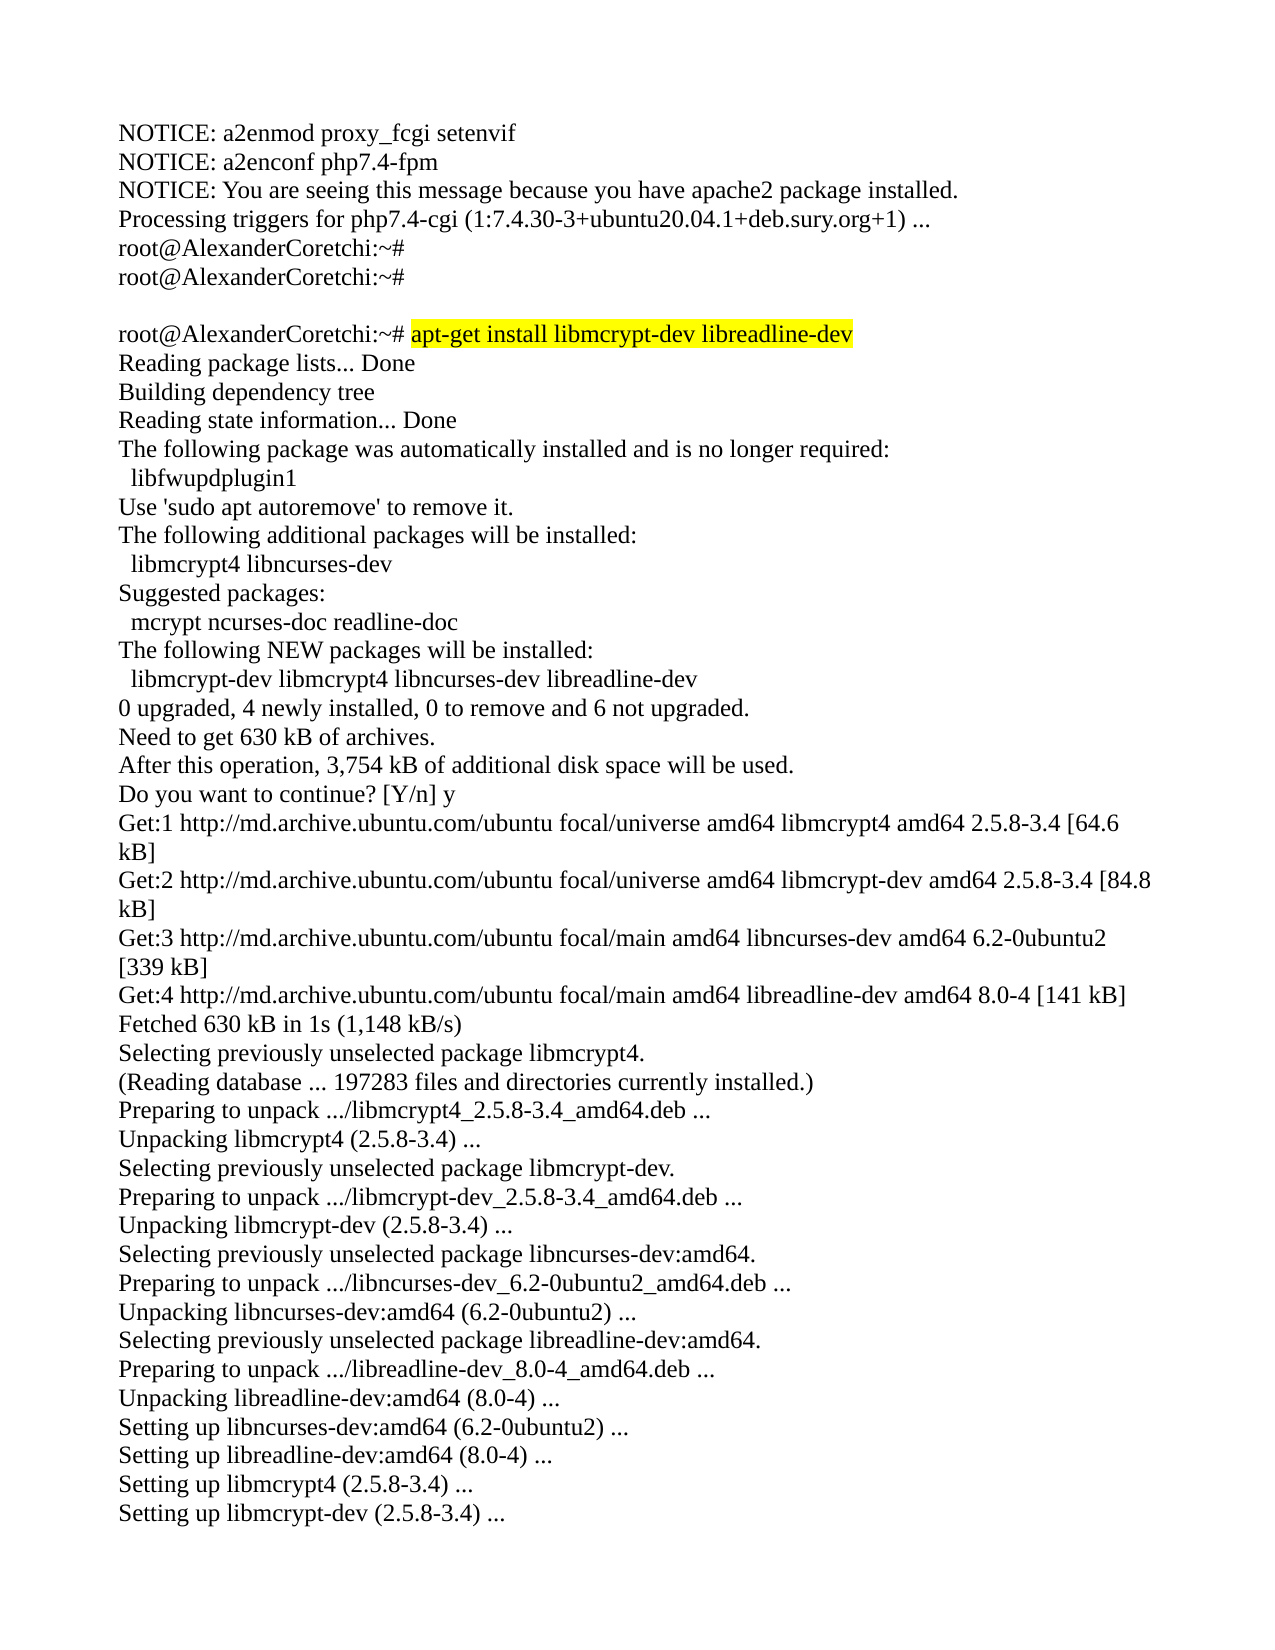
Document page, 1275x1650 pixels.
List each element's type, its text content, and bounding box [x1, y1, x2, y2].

text Preparing to unpack .../libmcrypt4_2.5.8-3.4_amd64.deb ... [118, 1096, 1157, 1124]
text libmcrypt-dev libmcrypt4 libncurses-dev libreadline-dev [118, 664, 1157, 693]
text NOTICE: a2enmod proxy_fcgi setenvif [118, 118, 1157, 147]
text Processing triggers for php7.4-cgi (1:7.4.30-3+ubuntu20.04.1+deb.sury.org+1) ... [118, 204, 1157, 233]
text Reading package lists... Done [118, 348, 1157, 377]
text The following package was automatically installed and is no longer required: [118, 434, 1157, 463]
text The following NEW packages will be installed: [118, 636, 1157, 664]
text libfwupdplugin1 [118, 463, 1157, 492]
text Reading state information... Done [118, 406, 1157, 434]
text Get:3 http://md.archive.ubuntu.com/ubuntu focal/main amd64 libncurses-dev amd64 6.2-0ubuntu2 [339 kB] [118, 923, 1157, 981]
text Get:2 http://md.archive.ubuntu.com/ubuntu focal/universe amd64 libmcrypt-dev amd64 2.5.8-3.4 [84.8 kB] [118, 866, 1157, 923]
text Selecting previously unselected package libmcrypt4. [118, 1038, 1157, 1067]
text root@AlexanderCoretchi:~# [118, 233, 1157, 262]
text Get:4 http://md.archive.ubuntu.com/ubuntu focal/main amd64 libreadline-dev amd64 8.0-4 [141 kB] [118, 981, 1157, 1009]
text Unpacking libmcrypt-dev (2.5.8-3.4) ... [118, 1211, 1157, 1239]
text Building dependency tree [118, 377, 1157, 406]
text Preparing to unpack .../libmcrypt-dev_2.5.8-3.4_amd64.deb ... [118, 1182, 1157, 1211]
text 0 upgraded, 4 newly installed, 0 to remove and 6 not upgraded. [118, 693, 1157, 722]
text Preparing to unpack .../libncurses-dev_6.2-0ubuntu2_amd64.deb ... [118, 1268, 1157, 1297]
text Selecting previously unselected package libreadline-dev:amd64. [118, 1326, 1157, 1354]
text root@AlexanderCoretchi:~# [118, 262, 1157, 291]
text Setting up libreadline-dev:amd64 (8.0-4) ... [118, 1441, 1157, 1469]
text After this operation, 3,754 kB of additional disk space will be used. [118, 751, 1157, 779]
text libmcrypt4 libncurses-dev [118, 549, 1157, 578]
text NOTICE: You are seeing this message because you have apache2 package installed. [118, 176, 1157, 204]
text Unpacking libncurses-dev:amd64 (6.2-0ubuntu2) ... [118, 1297, 1157, 1326]
text Unpacking libreadline-dev:amd64 (8.0-4) ... [118, 1383, 1157, 1412]
text Do you want to continue? [Y/n] y [118, 779, 1157, 808]
text root@AlexanderCoretchi:~# apt-get install libmcrypt-dev libreadline-dev [118, 319, 1157, 348]
text Setting up libncurses-dev:amd64 (6.2-0ubuntu2) ... [118, 1412, 1157, 1441]
text Use 'sudo apt autoremove' to remove it. [118, 492, 1157, 521]
text Setting up libmcrypt-dev (2.5.8-3.4) ... [118, 1498, 1157, 1527]
text The following additional packages will be installed: [118, 521, 1157, 549]
text Selecting previously unselected package libncurses-dev:amd64. [118, 1239, 1157, 1268]
text Setting up libmcrypt4 (2.5.8-3.4) ... [118, 1469, 1157, 1498]
text mcrypt ncurses-doc readline-doc [118, 607, 1157, 636]
text Suggested packages: [118, 578, 1157, 607]
text Selecting previously unselected package libmcrypt-dev. [118, 1153, 1157, 1182]
text Unpacking libmcrypt4 (2.5.8-3.4) ... [118, 1124, 1157, 1153]
text (Reading database ... 197283 files and directories currently installed.) [118, 1067, 1157, 1096]
text NOTICE: a2enconf php7.4-fpm [118, 147, 1157, 176]
text Preparing to unpack .../libreadline-dev_8.0-4_amd64.deb ... [118, 1354, 1157, 1383]
text Need to get 630 kB of archives. [118, 722, 1157, 751]
text Get:1 http://md.archive.ubuntu.com/ubuntu focal/universe amd64 libmcrypt4 amd64 2.5.8-3.4 [64.6 kB] [118, 808, 1157, 866]
text Fetched 630 kB in 1s (1,148 kB/s) [118, 1009, 1157, 1038]
